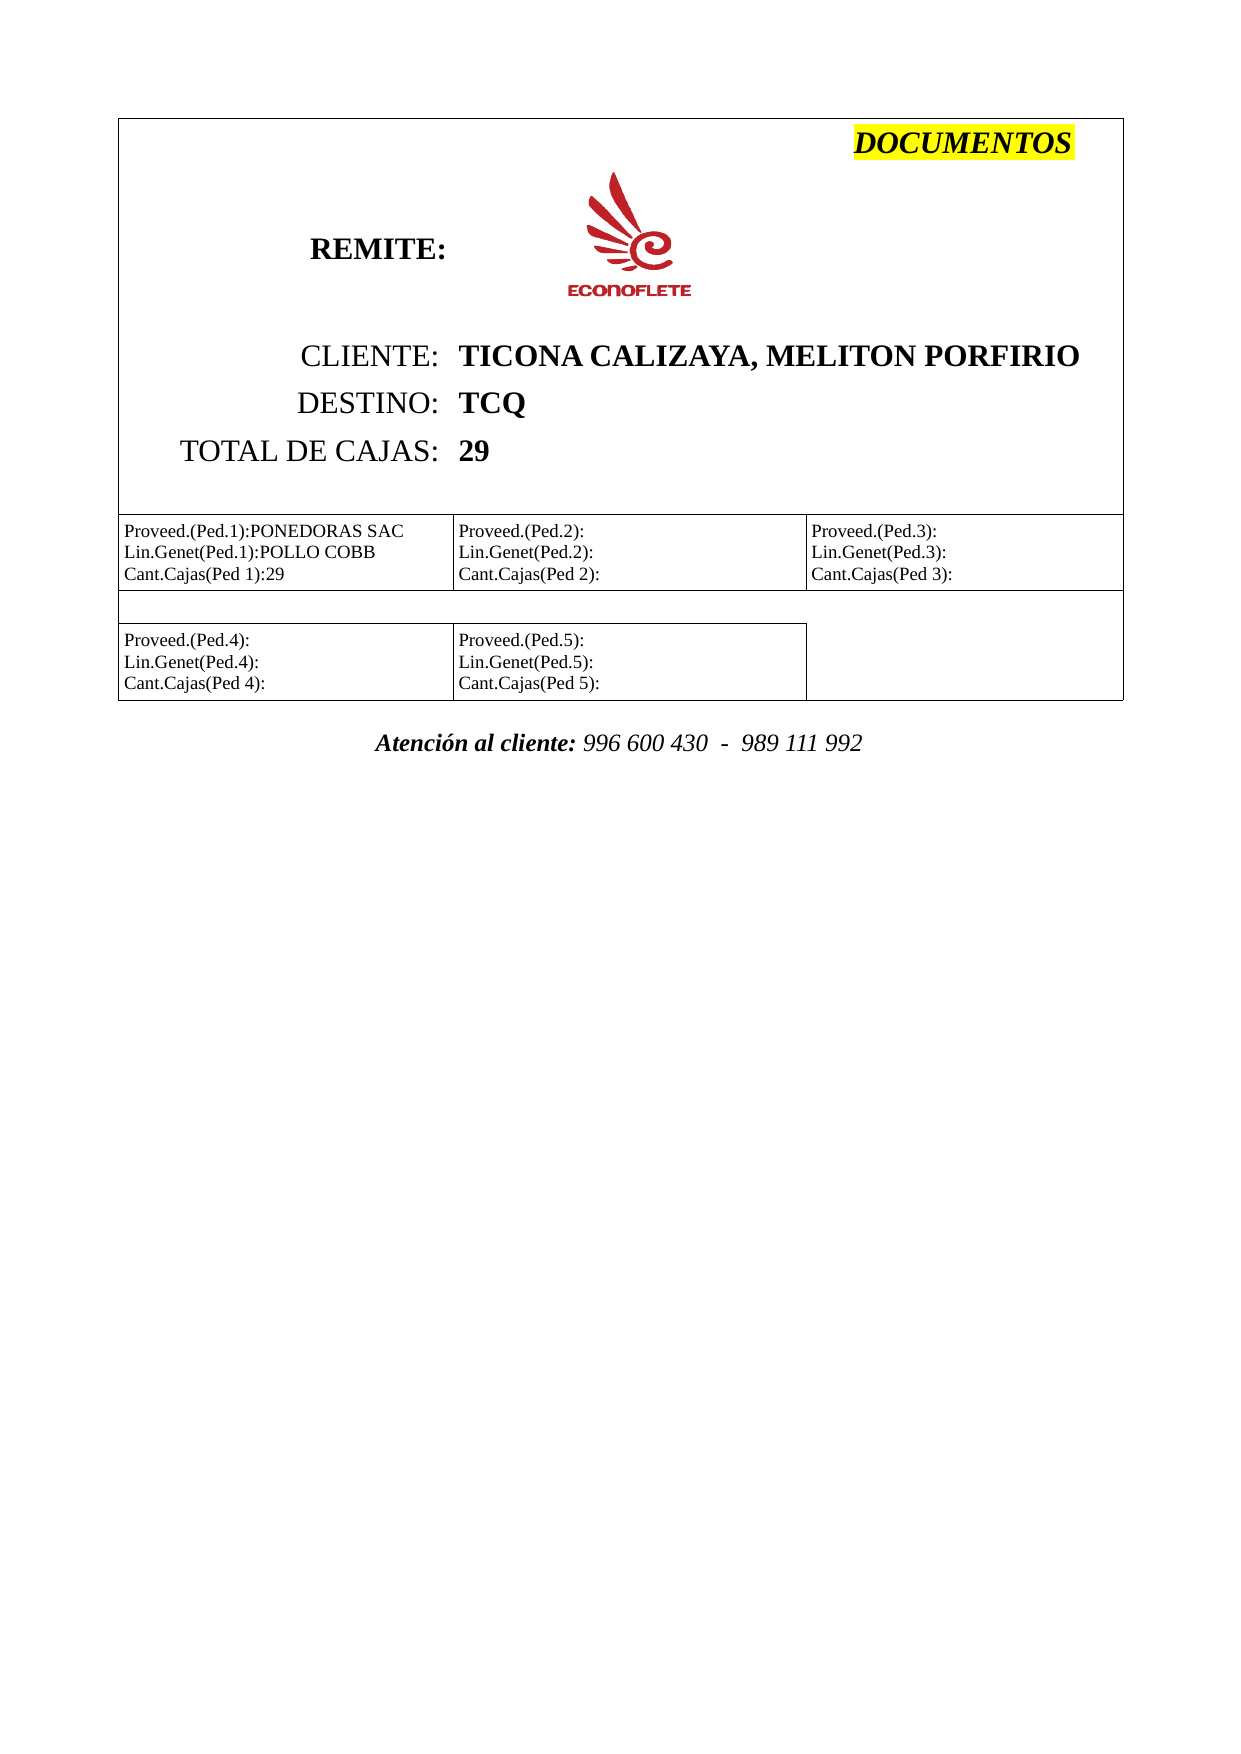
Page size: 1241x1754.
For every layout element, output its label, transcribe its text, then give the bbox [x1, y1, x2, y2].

table_cell [453, 591, 806, 623]
table_header [453, 119, 806, 166]
table_header DOCUMENTOS [806, 119, 1123, 166]
table_cell [453, 474, 806, 514]
table_cell [807, 623, 1123, 699]
table_cell TOTAL DE CAJAS: [119, 426, 453, 474]
table_cell [806, 474, 1123, 514]
table_cell TCQ [453, 379, 806, 426]
table_cell [119, 474, 453, 514]
table_cell CLIENTE: [119, 332, 453, 379]
text Atención al cliente: 996 600 430 - 989 111 992 [118, 728, 1122, 757]
table_cell [806, 166, 1123, 332]
table_cell 29 [453, 426, 1123, 474]
table_cell Proveed.(Ped.5): Lin.Genet(Ped.5): Cant.Cajas(Ped 5): [454, 624, 806, 699]
table_cell Proveed.(Ped.1):PONEDORAS SAC Lin.Genet(Ped.1):POLLO COBB Cant.Cajas(Ped 1):29 [119, 515, 453, 590]
table_cell TICONA CALIZAYA, MELITON PORFIRIO [453, 332, 1123, 379]
table_cell [453, 166, 806, 332]
table_cell Proveed.(Ped.2): Lin.Genet(Ped.2): Cant.Cajas(Ped 2): [454, 515, 806, 590]
table_cell Proveed.(Ped.4): Lin.Genet(Ped.4): Cant.Cajas(Ped 4): [119, 624, 453, 699]
table_cell DESTINO: [119, 379, 453, 426]
table_cell REMITE: [119, 166, 453, 332]
table_cell [119, 591, 453, 623]
table_cell Proveed.(Ped.3): Lin.Genet(Ped.3): Cant.Cajas(Ped 3): [807, 515, 1123, 590]
table_cell [806, 379, 1123, 426]
table_cell [806, 591, 1123, 623]
picture [552, 171, 707, 297]
table_header [119, 119, 453, 166]
